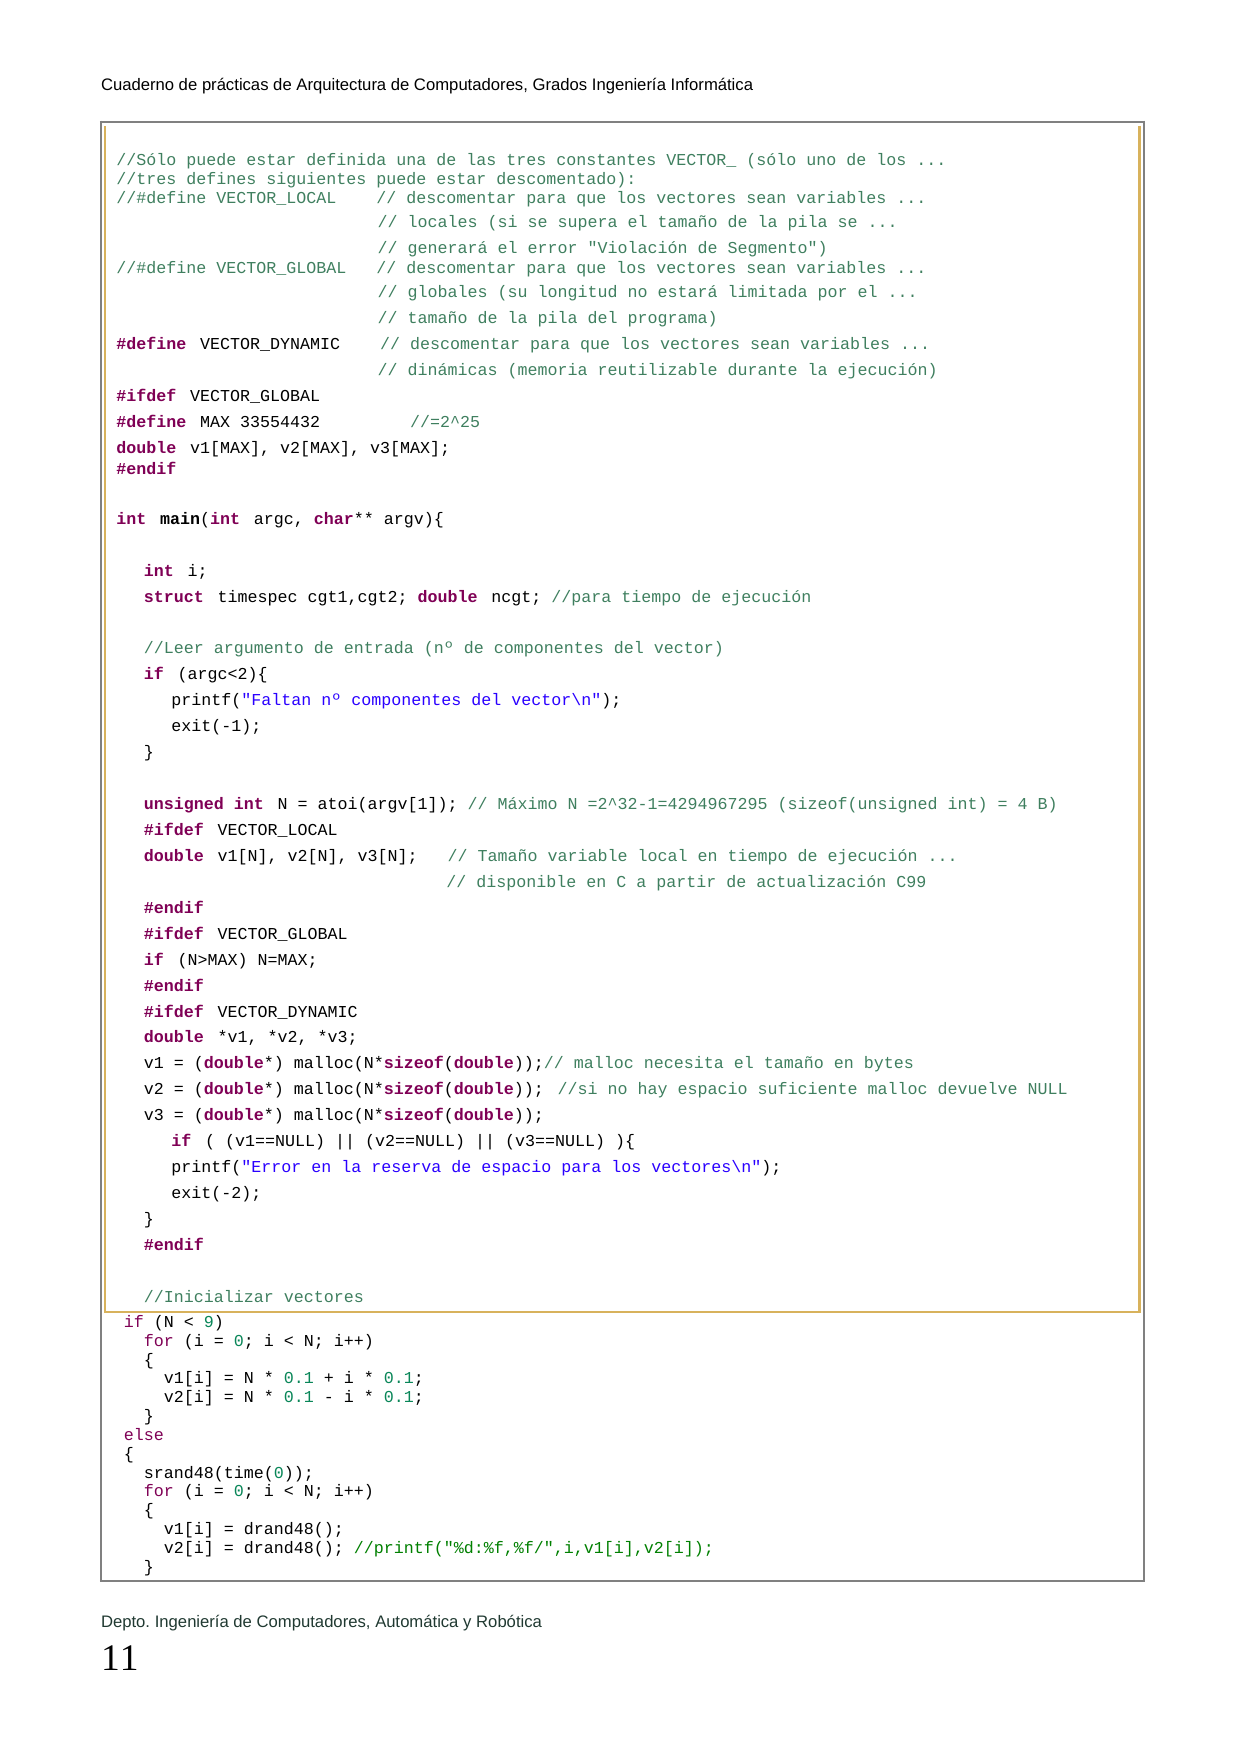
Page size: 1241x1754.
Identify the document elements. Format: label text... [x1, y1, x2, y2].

table_cell //Sólo puede estar definida una de las tres constantes VECTOR_ (sólo uno de los ... //tres defines siguientes puede estar descomentado): //#define VECTOR_LOCAL // descomentar para que los vectores sean variables ... // locales (si se supera el tamaño de la pila se ... // generará el error "Violación de Segmento") //#define VECTOR_GLOBAL // descomentar para que los vectores sean variables ... // globales (su longitud no estará limitada por el ... // tamaño de la pila del programa) #define VECTOR_DYNAMIC // descomentar para que los vectores sean variables ... // dinámicas (memoria reutilizable durante la ejecución) #ifdef VECTOR_GLOBAL #define MAX 33554432 //=2^25 double v1[MAX], v2[MAX], v3[MAX]; #endif int main(int argc, char** argv){ int i; struct timespec cgt1,cgt2; double ncgt; //para tiempo de ejecución //Leer argumento de entrada (nº de componentes del vector) if (argc<2){ printf("Faltan nº componentes del vector\n"); exit(-1); } unsigned int N = atoi(argv[1]); // Máximo N =2^32-1=4294967295 (sizeof(unsigned int) = 4 B) #ifdef VECTOR_LOCAL double v1[N], v2[N], v3[N]; // Tamaño variable local en tiempo de ejecución ... // disponible en C a partir de actualización C99 #endif #ifdef VECTOR_GLOBAL if (N>MAX) N=MAX; #endif #ifdef VECTOR_DYNAMIC double *v1, *v2, *v3; v1 = (double*) malloc(N*sizeof(double));// malloc necesita el tamaño en bytes v2 = (double*) malloc(N*sizeof(double)); //si no hay espacio suficiente malloc devuelve NULL v3 = (double*) malloc(N*sizeof(double)); if ( (v1==NULL) || (v2==NULL) || (v3==NULL) ){ printf("Error en la reserva de espacio para los vectores\n"); exit(-2); } #endif //Inicializar vectores if (N < 9) for (i = 0; i < N; i++) { v1[i] = N * 0.1 + i * 0.1; v2[i] = N * 0.1 - i * 0.1; } else { srand48(time(0)); for (i = 0; i < N; i++) { v1[i] = drand48(); v2[i] = drand48(); //printf("%d:%f,%f/",i,v1[i],v2[i]); } [102, 123, 1143, 1580]
